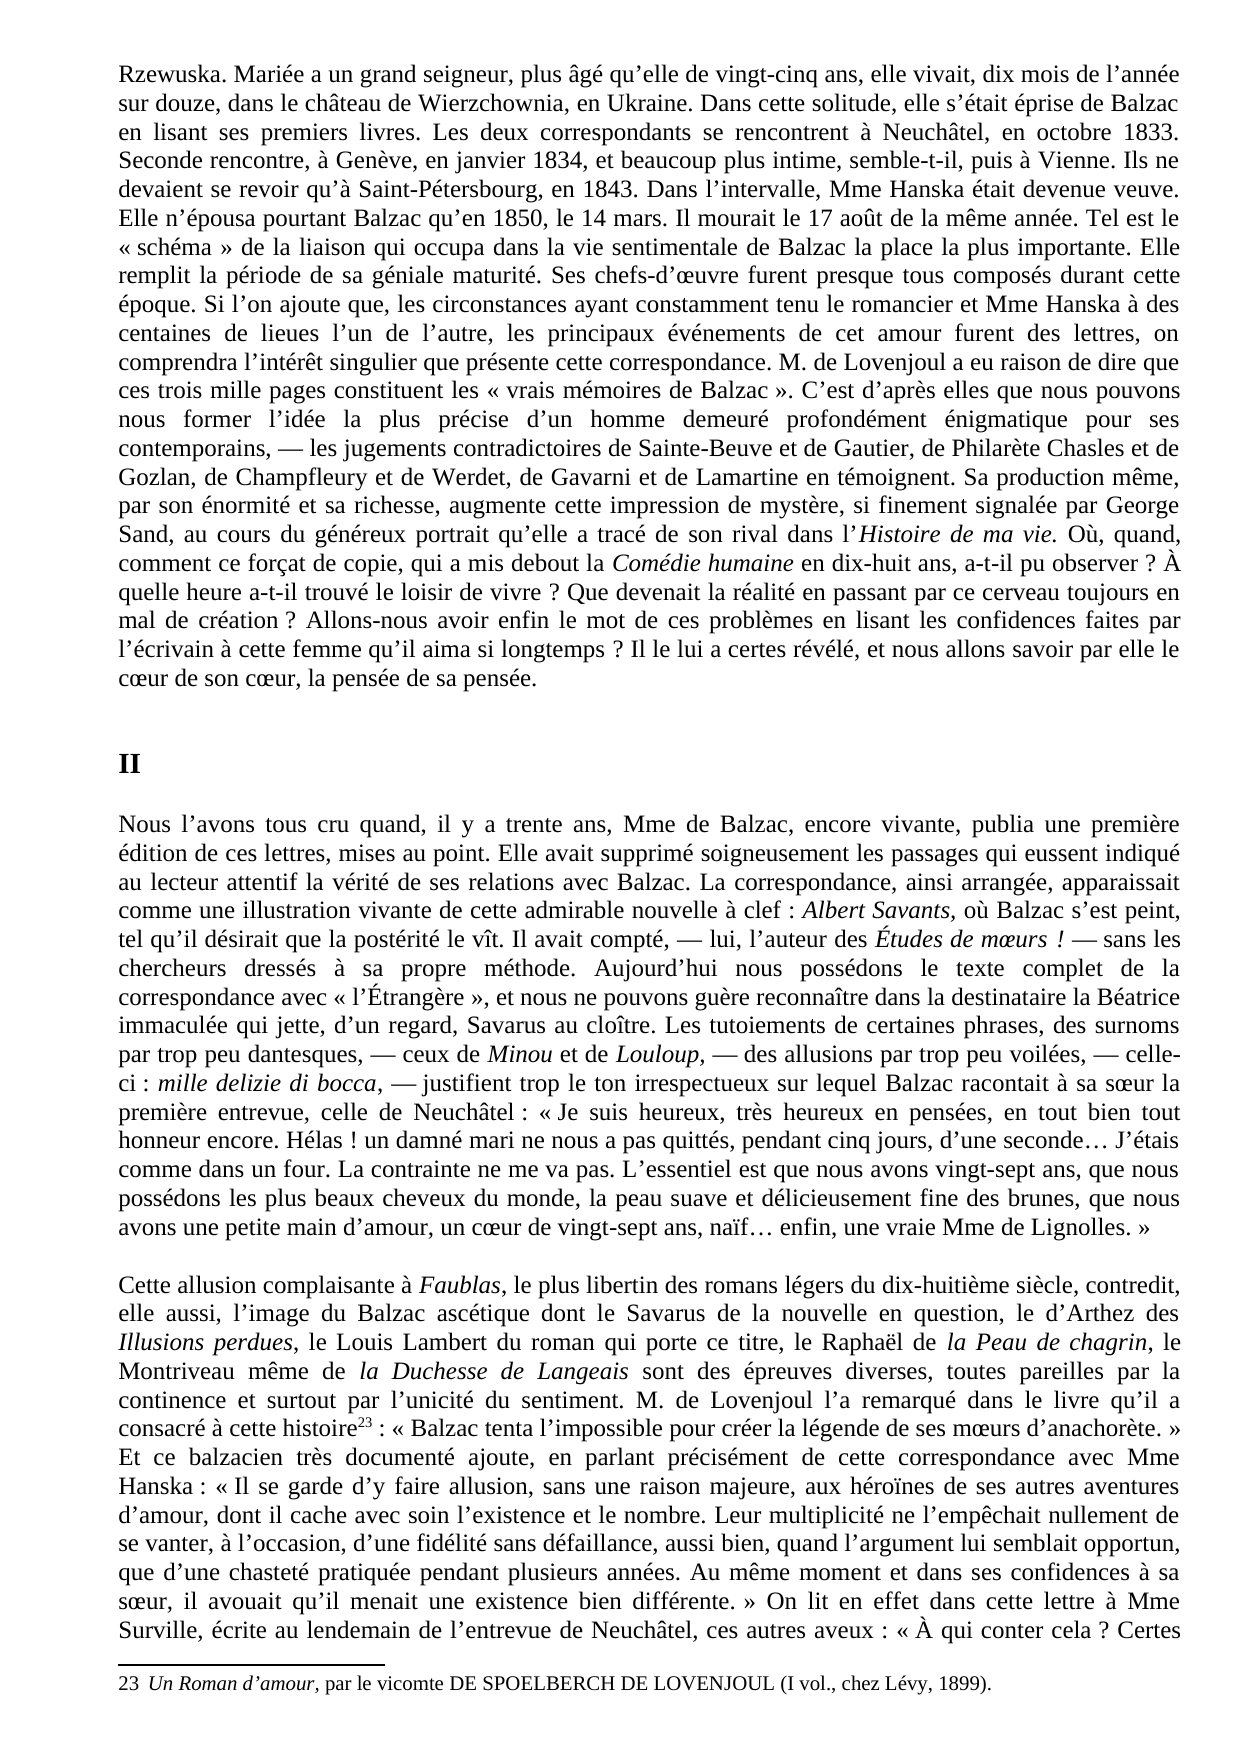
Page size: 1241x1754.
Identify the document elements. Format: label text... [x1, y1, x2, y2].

text Un Roman d’amour, par le vicomte DE SPOELBERCH DE LOVENJOUL (I vol., chez Lévy, 1899). [118, 1671, 1181, 1695]
text Rzewuska. Mariée a un grand seigneur, plus âgé qu’elle de vingt-cinq ans, elle vivait, dix mois de l’année sur douze, dans le château de Wierzchownia, en Ukraine. Dans cette solitude, elle s’était éprise de Balzac en lisant ses premiers livres. Les deux correspondants se rencontrent à Neuchâtel, en octobre 1833. Seconde rencontre, à Genève, en janvier 1834, et beaucoup plus intime, semble-t-il, puis à Vienne. Ils ne devaient se revoir qu’à Saint-Pétersbourg, en 1843. Dans l’intervalle, Mme Hanska était devenue veuve. Elle n’épousa pourtant Balzac qu’en 1850, le 14 mars. Il mourait le 17 août de la même année. Tel est le « schéma » de la liaison qui occupa dans la vie sentimentale de Balzac la place la plus importante. Elle remplit la période de sa géniale maturité. Ses chefs-d’œuvre furent presque tous composés durant cette époque. Si l’on ajoute que, les circonstances ayant constamment tenu le romancier et Mme Hanska à des centaines de lieues l’un de l’autre, les principaux événements de cet amour furent des lettres, on comprendra l’intérêt singulier que présente cette correspondance. M. de Lovenjoul a eu raison de dire que ces trois mille pages constituent les « vrais mémoires de Balzac ». C’est d’après elles que nous pouvons nous former l’idée la plus précise d’un homme demeuré profondément énigmatique pour ses contemporains, — les jugements contradictoires de Sainte-Beuve et de Gautier, de Philarète Chasles et de Gozlan, de Champfleury et de Werdet, de Gavarni et de Lamartine en témoignent. Sa production même, par son énormité et sa richesse, augmente cette impression de mystère, si finement signalée par George Sand, au cours du généreux portrait qu’elle a tracé de son rival dans l’Histoire de ma vie. Où, quand, comment ce forçat de copie, qui a mis debout la Comédie humaine en dix-huit ans, a-t-il pu observer ? À quelle heure a-t-il trouvé le loisir de vivre ? Que devenait la réalité en passant par ce cerveau toujours en mal de création ? Allons-nous avoir enfin le mot de ces problèmes en lisant les confidences faites par l’écrivain à cette femme qu’il aima si longtemps ? Il le lui a certes révélé, et nous allons savoir par elle le cœur de son cœur, la pensée de sa pensée. [118, 59, 1181, 692]
subtitle II [118, 746, 1181, 779]
text Cette allusion complaisante à Faublas, le plus libertin des romans légers du dix-huitième siècle, contredit, elle aussi, l’image du Balzac ascétique dont le Savarus de la nouvelle en question, le d’Arthez des Illusions perdues, le Louis Lambert du roman qui porte ce titre, le Raphaël de la Peau de chagrin, le Montriveau même de la Duchesse de Langeais sont des épreuves diverses, toutes pareilles par la continence et surtout par l’unicité du sentiment. M. de Lovenjoul l’a remarqué dans le livre qu’il a consacré à cette histoire : « Balzac tenta l’impossible pour créer la légende de ses mœurs d’anachorète. » Et ce balzacien très documenté ajoute, en parlant précisément de cette correspondance avec Mme Hanska : « Il se garde d’y faire allusion, sans une raison majeure, aux héroïnes de ses autres aventures d’amour, dont il cache avec soin l’existence et le nombre. Leur multiplicité ne l’empêchait nullement de se vanter, à l’occasion, d’une fidélité sans défaillance, aussi bien, quand l’argument lui semblait opportun, que d’une chasteté pratiquée pendant plusieurs années. Au même moment et dans ses confidences à sa sœur, il avouait qu’il menait une existence bien différente. » On lit en effet dans cette lettre à Mme Surville, écrite au lendemain de l’entrevue de Neuchâtel, ces autres aveux : « À qui conter cela ? Certes [118, 1270, 1181, 1643]
text Nous l’avons tous cru quand, il y a trente ans, Mme de Balzac, encore vivante, publia une première édition de ces lettres, mises au point. Elle avait supprimé soigneusement les passages qui eussent indiqué au lecteur attentif la vérité de ses relations avec Balzac. La correspondance, ainsi arrangée, apparaissait comme une illustration vivante de cette admirable nouvelle à clef : Albert Savants, où Balzac s’est peint, tel qu’il désirait que la postérité le vît. Il avait compté, — lui, l’auteur des Études de mœurs ! — sans les chercheurs dressés à sa propre méthode. Aujourd’hui nous possédons le texte complet de la correspondance avec « l’Étrangère », et nous ne pouvons guère reconnaître dans la destinataire la Béatrice immaculée qui jette, d’un regard, Savarus au cloître. Les tutoiements de certaines phrases, des surnoms par trop peu dantesques, — ceux de Minou et de Louloup, — des allusions par trop peu voilées, — celle-ci : mille delizie di bocca, — justifient trop le ton irrespectueux sur lequel Balzac racontait à sa sœur la première entrevue, celle de Neuchâtel : « Je suis heureux, très heureux en pensées, en tout bien tout honneur encore. Hélas ! un damné mari ne nous a pas quittés, pendant cinq jours, d’une seconde… J’étais comme dans un four. La contrainte ne me va pas. L’essentiel est que nous avons vingt-sept ans, que nous possédons les plus beaux cheveux du monde, la peau suave et délicieusement fine des brunes, que nous avons une petite main d’amour, un cœur de vingt-sept ans, naïf… enfin, une vraie Mme de Lignolles. » [118, 809, 1181, 1240]
